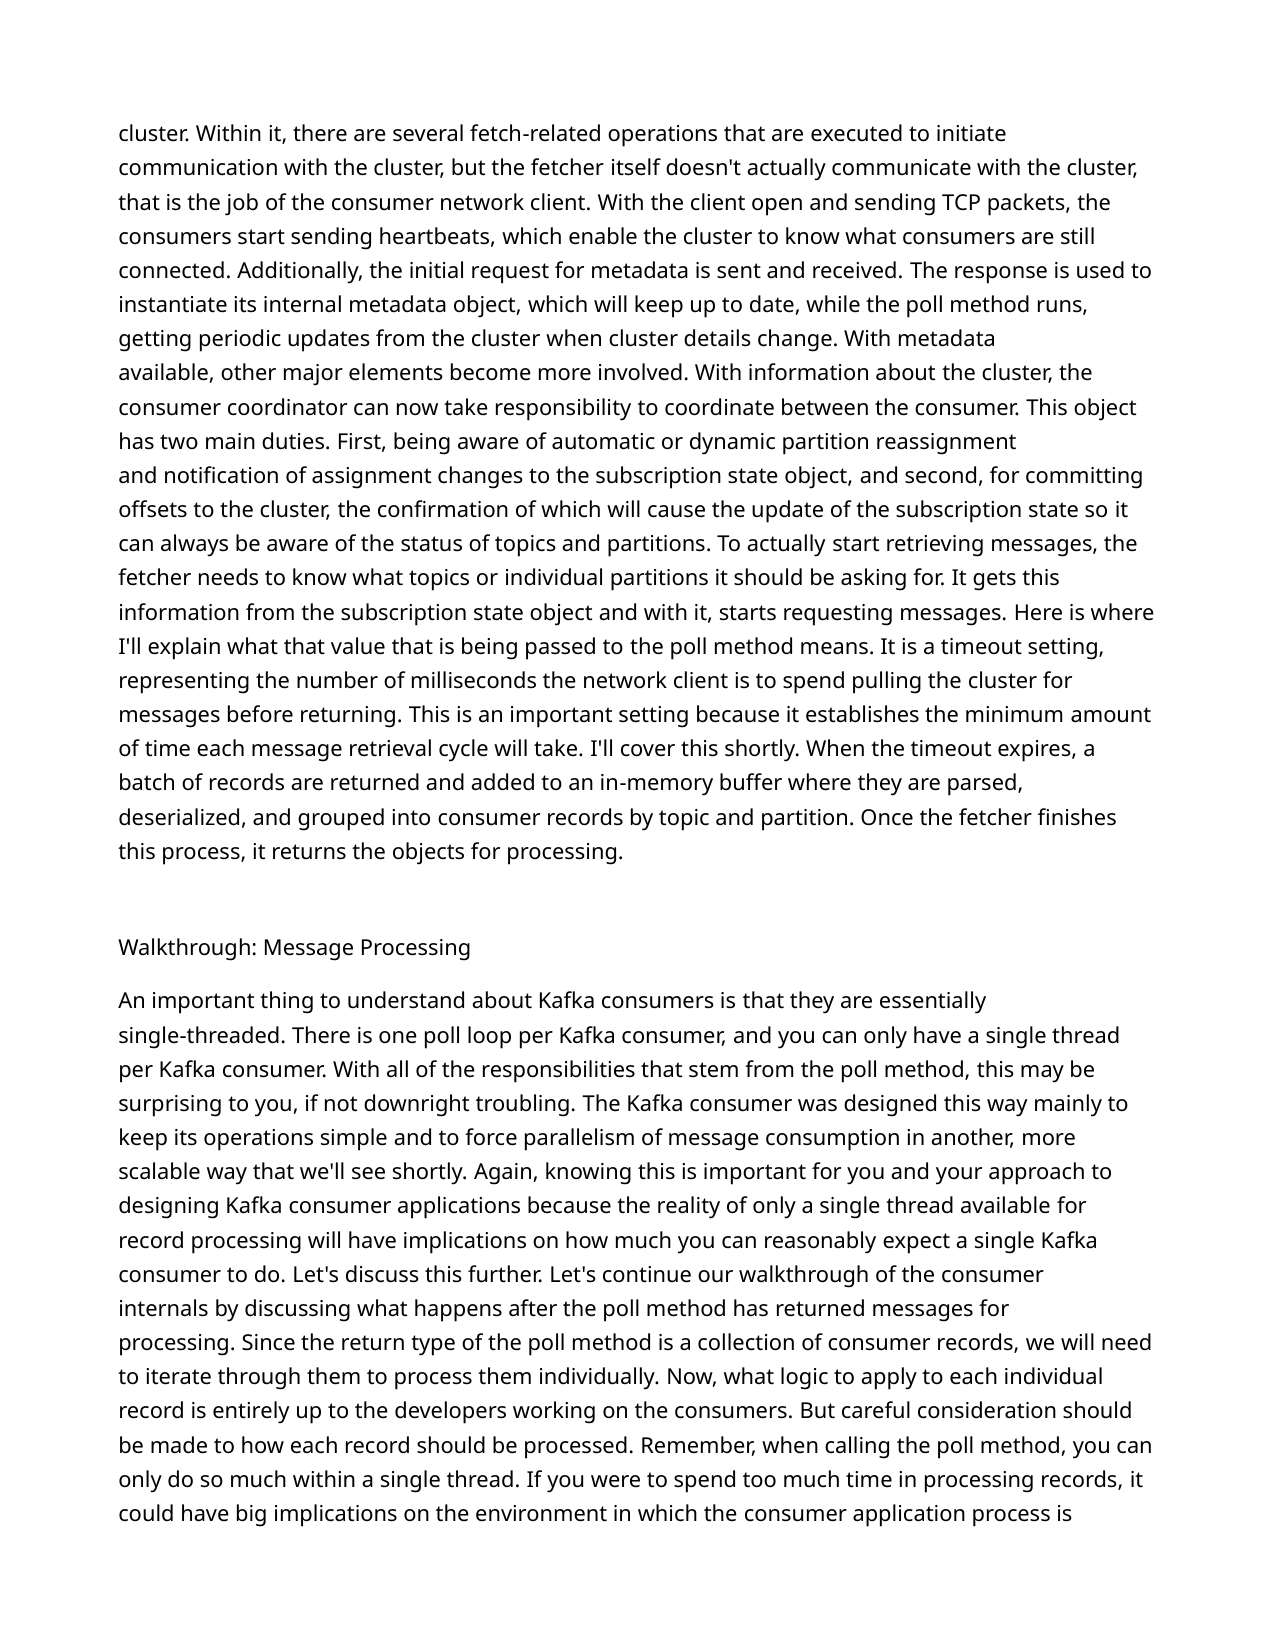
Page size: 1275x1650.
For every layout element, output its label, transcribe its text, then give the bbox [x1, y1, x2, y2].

text An important thing to understand about Kafka consumers is that they are essentially single‑threaded. There is one poll loop per Kafka consumer, and you can only have a single thread per Kafka consumer. With all of the responsibilities that stem from the poll method, this may be surprising to you, if not downright troubling. The Kafka consumer was designed this way mainly to keep its operations simple and to force parallelism of message consumption in another, more scalable way that we'll see shortly. Again, knowing this is important for you and your approach to designing Kafka consumer applications because the reality of only a single thread available for record processing will have implications on how much you can reasonably expect a single Kafka consumer to do. Let's discuss this further. Let's continue our walkthrough of the consumer internals by discussing what happens after the poll method has returned messages for processing. Since the return type of the poll method is a collection of consumer records, we will need to iterate through them to process them individually. Now, what logic to apply to each individual record is entirely up to the developers working on the consumers. But careful consideration should be made to how each record should be processed. Remember, when calling the poll method, you can only do so much within a single thread. If you were to spend too much time in processing records, it could have big implications on the environment in which the consumer application process is [118, 986, 1157, 1528]
subtitle Walkthrough: Message Processing [118, 932, 1157, 962]
text cluster. Within it, there are several fetch‑related operations that are executed to initiate communication with the cluster, but the fetcher itself doesn't actually communicate with the cluster, that is the job of the consumer network client. With the client open and sending TCP packets, the consumers start sending heartbeats, which enable the cluster to know what consumers are still connected. Additionally, the initial request for metadata is sent and received. The response is used to instantiate its internal metadata object, which will keep up to date, while the poll method runs, getting periodic updates from the cluster when cluster details change. With metadata available, other major elements become more involved. With information about the cluster, the consumer coordinator can now take responsibility to coordinate between the consumer. This object has two main duties. First, being aware of automatic or dynamic partition reassignment and notification of assignment changes to the subscription state object, and second, for committing offsets to the cluster, the confirmation of which will cause the update of the subscription state so it can always be aware of the status of topics and partitions. To actually start retrieving messages, the fetcher needs to know what topics or individual partitions it should be asking for. It gets this information from the subscription state object and with it, starts requesting messages. Here is where I'll explain what that value that is being passed to the poll method means. It is a timeout setting, representing the number of milliseconds the network client is to spend pulling the cluster for messages before returning. This is an important setting because it establishes the minimum amount of time each message retrieval cycle will take. I'll cover this shortly. When the timeout expires, a batch of records are returned and added to an in‑memory buffer where they are parsed, deserialized, and grouped into consumer records by topic and partition. Once the fetcher finishes this process, it returns the objects for processing. [118, 118, 1157, 865]
